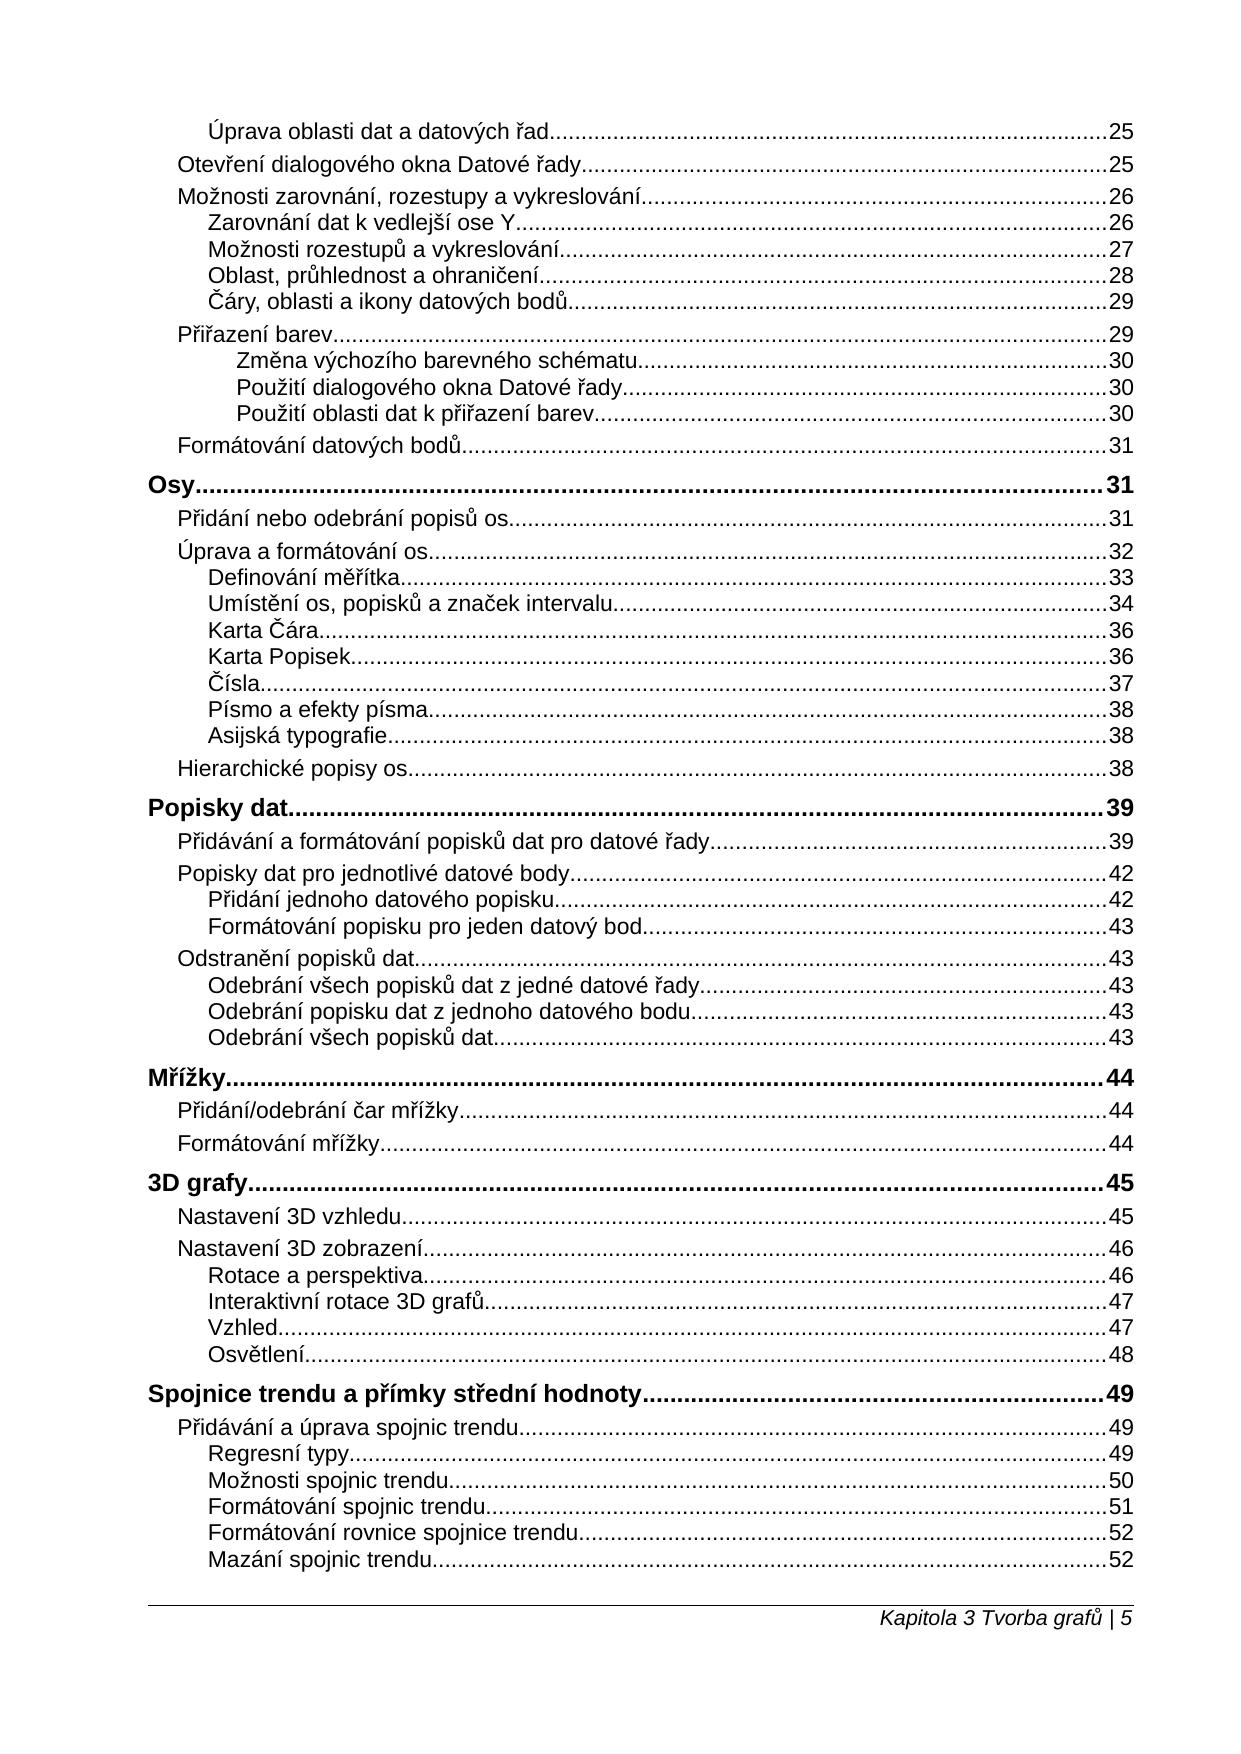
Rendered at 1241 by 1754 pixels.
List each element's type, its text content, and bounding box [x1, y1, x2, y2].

text Přidání/odebrání čar mřížky 44 [177, 1097, 1134, 1124]
text Spojnice trendu a přímky střední hodnoty 49 [148, 1379, 1134, 1408]
text Odstranění popisků dat 43 [177, 945, 1134, 972]
text 3D grafy 45 [148, 1168, 1134, 1197]
text Čísla 37 [208, 669, 1134, 696]
text Osvětlení 48 [208, 1341, 1134, 1367]
text Možnosti rozestupů a vykreslování 27 [208, 236, 1134, 262]
text Použití dialogového okna Datové řady 30 [236, 373, 1134, 400]
text Asijská typografie 38 [208, 722, 1134, 748]
text Zarovnání dat k vedlejší ose Y 26 [208, 209, 1134, 236]
text Úprava a formátování os 32 [177, 538, 1134, 564]
text Formátování spojnic trendu 51 [208, 1493, 1134, 1519]
text Osy 31 [148, 471, 1134, 499]
text Odebrání všech popisků dat 43 [208, 1024, 1134, 1051]
text Přidávání a úprava spojnic trendu 49 [177, 1414, 1134, 1440]
text Regresní typy 49 [208, 1440, 1134, 1467]
text Popisky dat 39 [148, 793, 1134, 822]
text Formátování datových bodů 31 [177, 432, 1134, 458]
text Mazání spojnic trendu 52 [208, 1546, 1134, 1572]
text Definování měřítka 33 [208, 564, 1134, 590]
text Čáry, oblasti a ikony datových bodů 29 [208, 288, 1134, 315]
text Odebrání popisku dat z jednoho datového bodu 43 [208, 998, 1134, 1024]
text Interaktivní rotace 3D grafů 47 [208, 1288, 1134, 1314]
text Umístění os, popisků a značek intervalu 34 [208, 590, 1134, 617]
text Formátování rovnice spojnice trendu 52 [208, 1519, 1134, 1546]
text Popisky dat pro jednotlivé datové body 42 [177, 860, 1134, 886]
text Rotace a perspektiva 46 [208, 1262, 1134, 1288]
text Karta Čára 36 [208, 617, 1134, 643]
text Vzhled 47 [208, 1314, 1134, 1341]
text Možnosti spojnic trendu 50 [208, 1467, 1134, 1493]
text Použití oblasti dat k přiřazení barev 30 [236, 400, 1134, 426]
text Odebrání všech popisků dat z jedné datové řady 43 [208, 972, 1134, 998]
text Otevření dialogového okna Datové řady 25 [177, 151, 1134, 177]
text Mřížky 44 [148, 1063, 1134, 1091]
text Formátování mřížky 44 [177, 1130, 1134, 1156]
text Písmo a efekty písma 38 [208, 696, 1134, 722]
text Nastavení 3D vzhledu 45 [177, 1203, 1134, 1229]
text Možnosti zarovnání, rozestupy a vykreslování 26 [177, 183, 1134, 209]
text Hierarchické popisy os 38 [177, 754, 1134, 781]
text Přidání jednoho datového popisku 42 [208, 886, 1134, 913]
text Změna výchozího barevného schématu 30 [236, 347, 1134, 373]
text Přidávání a formátování popisků dat pro datové řady 39 [177, 828, 1134, 854]
text Úprava oblasti dat a datových řad 25 [208, 118, 1134, 144]
text Přidání nebo odebrání popisů os 31 [177, 505, 1134, 532]
text Oblast, průhlednost a ohraničení 28 [208, 262, 1134, 288]
text Karta Popisek 36 [208, 643, 1134, 669]
text Formátování popisku pro jeden datový bod 43 [208, 913, 1134, 939]
text Nastavení 3D zobrazení 46 [177, 1235, 1134, 1262]
text Přiřazení barev 29 [177, 321, 1134, 347]
